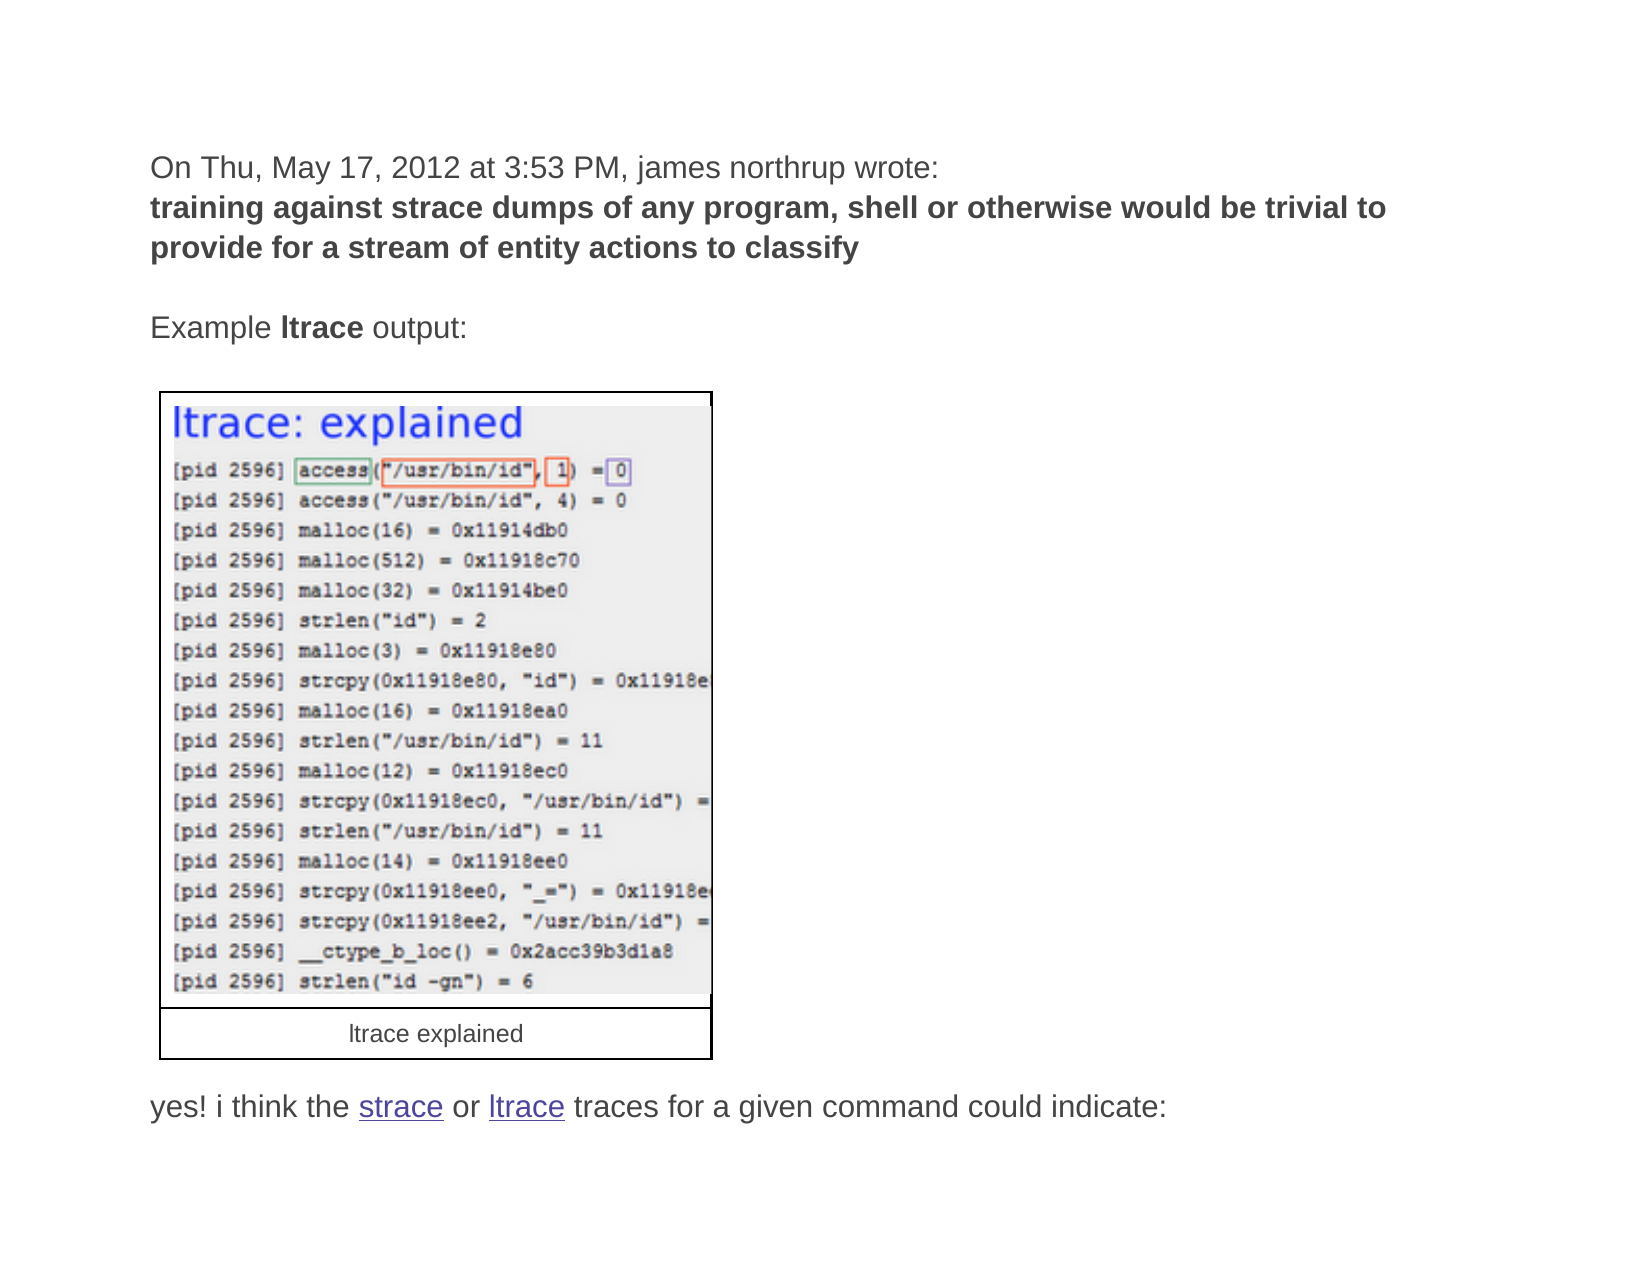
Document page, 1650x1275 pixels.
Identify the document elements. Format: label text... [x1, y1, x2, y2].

table_header [161, 393, 710, 1007]
table_cell ltrace explained [161, 1009, 710, 1058]
text On Thu, May 17, 2012 at 3:53 PM, james northrup wrote: [150, 150, 1500, 185]
text Example ltrace output: [150, 310, 1500, 345]
picture [173, 406, 712, 994]
text yes! i think the strace or ltrace traces for a given command could indicate: [150, 1089, 1500, 1124]
text training against strace dumps of any program, shell or otherwise would be trivial to provide for a stream of entity actions to classify [150, 190, 1500, 265]
